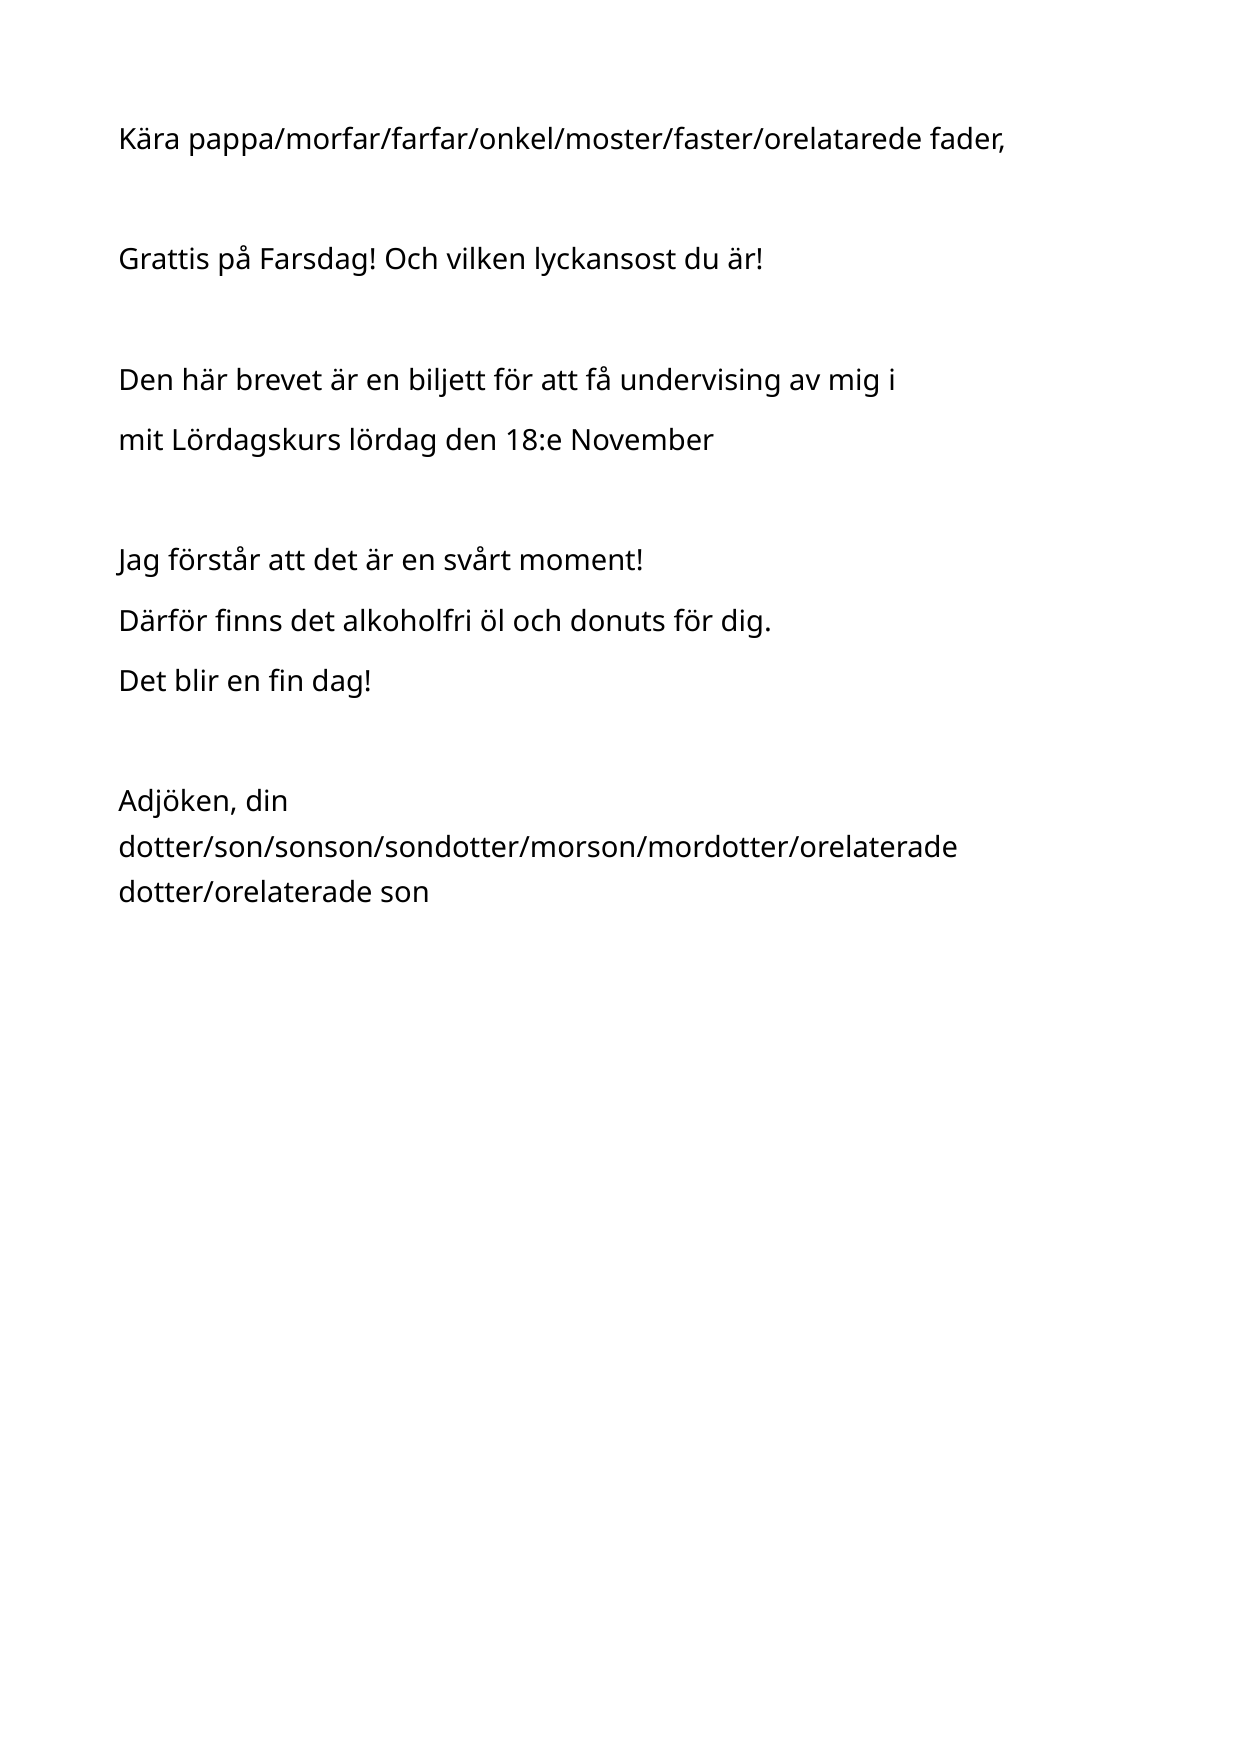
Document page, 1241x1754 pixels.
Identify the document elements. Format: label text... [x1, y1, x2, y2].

text Jag förstår att det är en svårt moment! [118, 539, 1122, 579]
text Grattis på Farsdag! Och vilken lyckansost du är! [118, 238, 1122, 278]
text Den här brevet är en biljett för att få undervising av mig i [118, 359, 1122, 399]
text Därför finns det alkoholfri öl och donuts för dig. [118, 600, 1122, 639]
text Adjöken, din dotter/son/sonson/sondotter/morson/mordotter/orelaterade dotter/orelaterade son [118, 780, 1122, 911]
text Kära pappa/morfar/farfar/onkel/moster/faster/orelatarede fader, [118, 118, 1122, 158]
text Det blir en fin dag! [118, 660, 1122, 700]
text mit Lördagskurs lördag den 18:e November [118, 419, 1122, 459]
